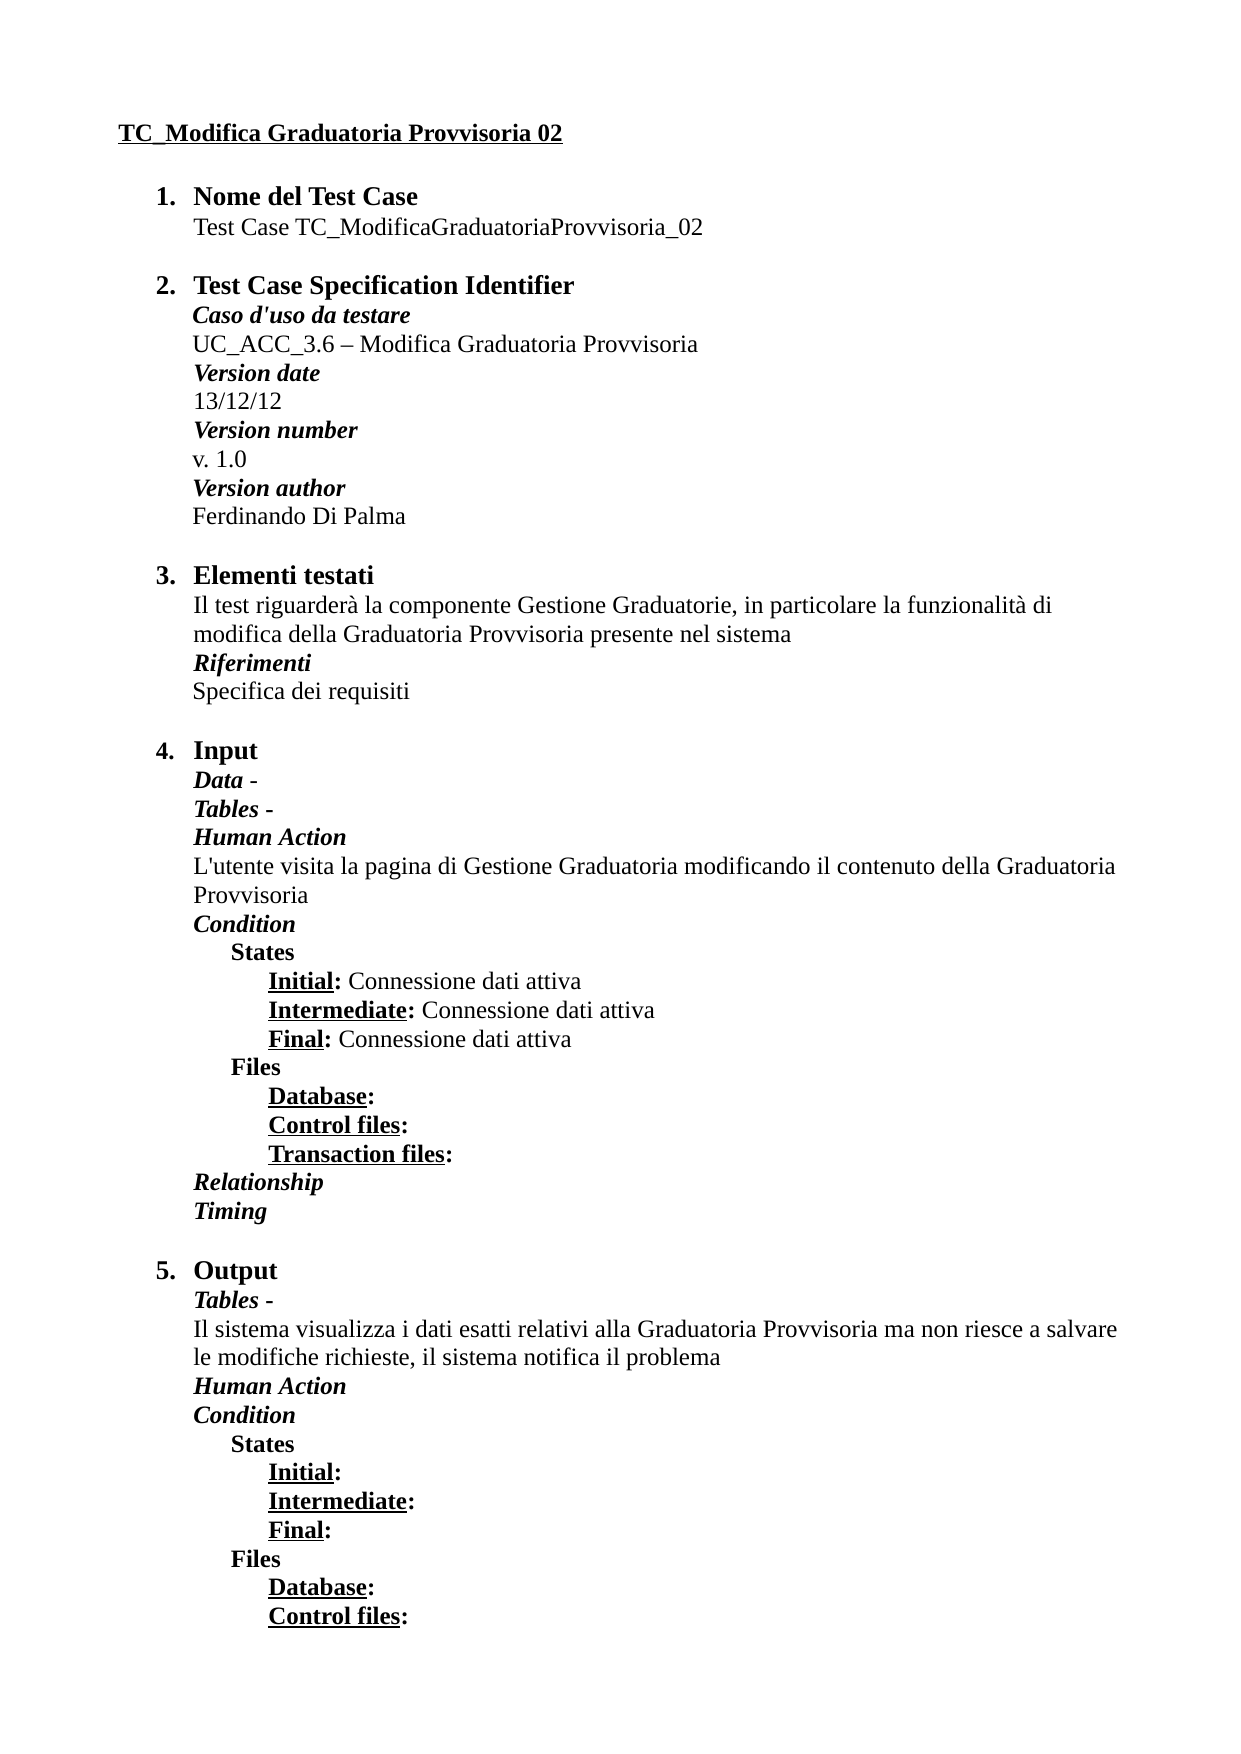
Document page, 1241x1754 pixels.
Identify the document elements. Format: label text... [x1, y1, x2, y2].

list Test Case TC_ModificaGraduatoriaProvvisoria_02 [156, 212, 1122, 240]
list Condition [156, 1400, 1122, 1429]
list Test Case Specification Identifier [156, 269, 1122, 300]
list Nome del Test Case [156, 180, 1122, 212]
list States [193, 937, 1122, 966]
list Condition [156, 909, 1122, 937]
text Version author [118, 473, 1122, 501]
list Intermediate: [231, 1486, 1122, 1515]
list Final: [231, 1515, 1122, 1544]
list Initial: Connessione dati attiva [231, 966, 1122, 995]
list Initial: [231, 1457, 1122, 1486]
text Specifica dei requisiti [118, 676, 1122, 705]
list Timing [156, 1196, 1122, 1225]
list Elementi testati [156, 559, 1122, 590]
list Version date [156, 358, 1122, 386]
list States [193, 1429, 1122, 1457]
text v. 1.0 [118, 444, 1122, 473]
list Relationship [156, 1167, 1122, 1196]
list Human Action [156, 1371, 1122, 1400]
list Database: [231, 1572, 1122, 1601]
text Ferdinando Di Palma [118, 501, 1122, 530]
list Version number [156, 415, 1122, 444]
text Caso d'uso da testare [118, 300, 1122, 329]
list Riferimenti [156, 648, 1122, 676]
list Tables - [156, 1285, 1122, 1314]
list Human Action [156, 822, 1122, 851]
list Il test riguarderà la componente Gestione Graduatorie, in particolare la funzionalità di modifica della Graduatoria Provvisoria presente nel sistema [156, 590, 1122, 648]
list Control files: [231, 1110, 1122, 1139]
list Database: [231, 1081, 1122, 1110]
list Tables - [156, 794, 1122, 822]
list 13/12/12 [156, 386, 1122, 415]
list Output [156, 1254, 1122, 1285]
list Intermediate: Connessione dati attiva [231, 995, 1122, 1024]
list Control files: [231, 1601, 1122, 1630]
text TC_Modifica Graduatoria Provvisoria 02 [118, 118, 1122, 147]
list Transaction files: [231, 1139, 1122, 1167]
list L'utente visita la pagina di Gestione Graduatoria modificando il contenuto della Graduatoria Provvisoria [156, 851, 1122, 909]
list Il sistema visualizza i dati esatti relativi alla Graduatoria Provvisoria ma non riesce a salvare le modifiche richieste, il sistema notifica il problema [156, 1314, 1122, 1371]
list Files [193, 1544, 1122, 1572]
list Input [156, 734, 1122, 765]
list Data - [156, 765, 1122, 794]
list Final: Connessione dati attiva [231, 1024, 1122, 1052]
text UC_ACC_3.6 – Modifica Graduatoria Provvisoria [118, 329, 1122, 358]
list Files [193, 1052, 1122, 1081]
